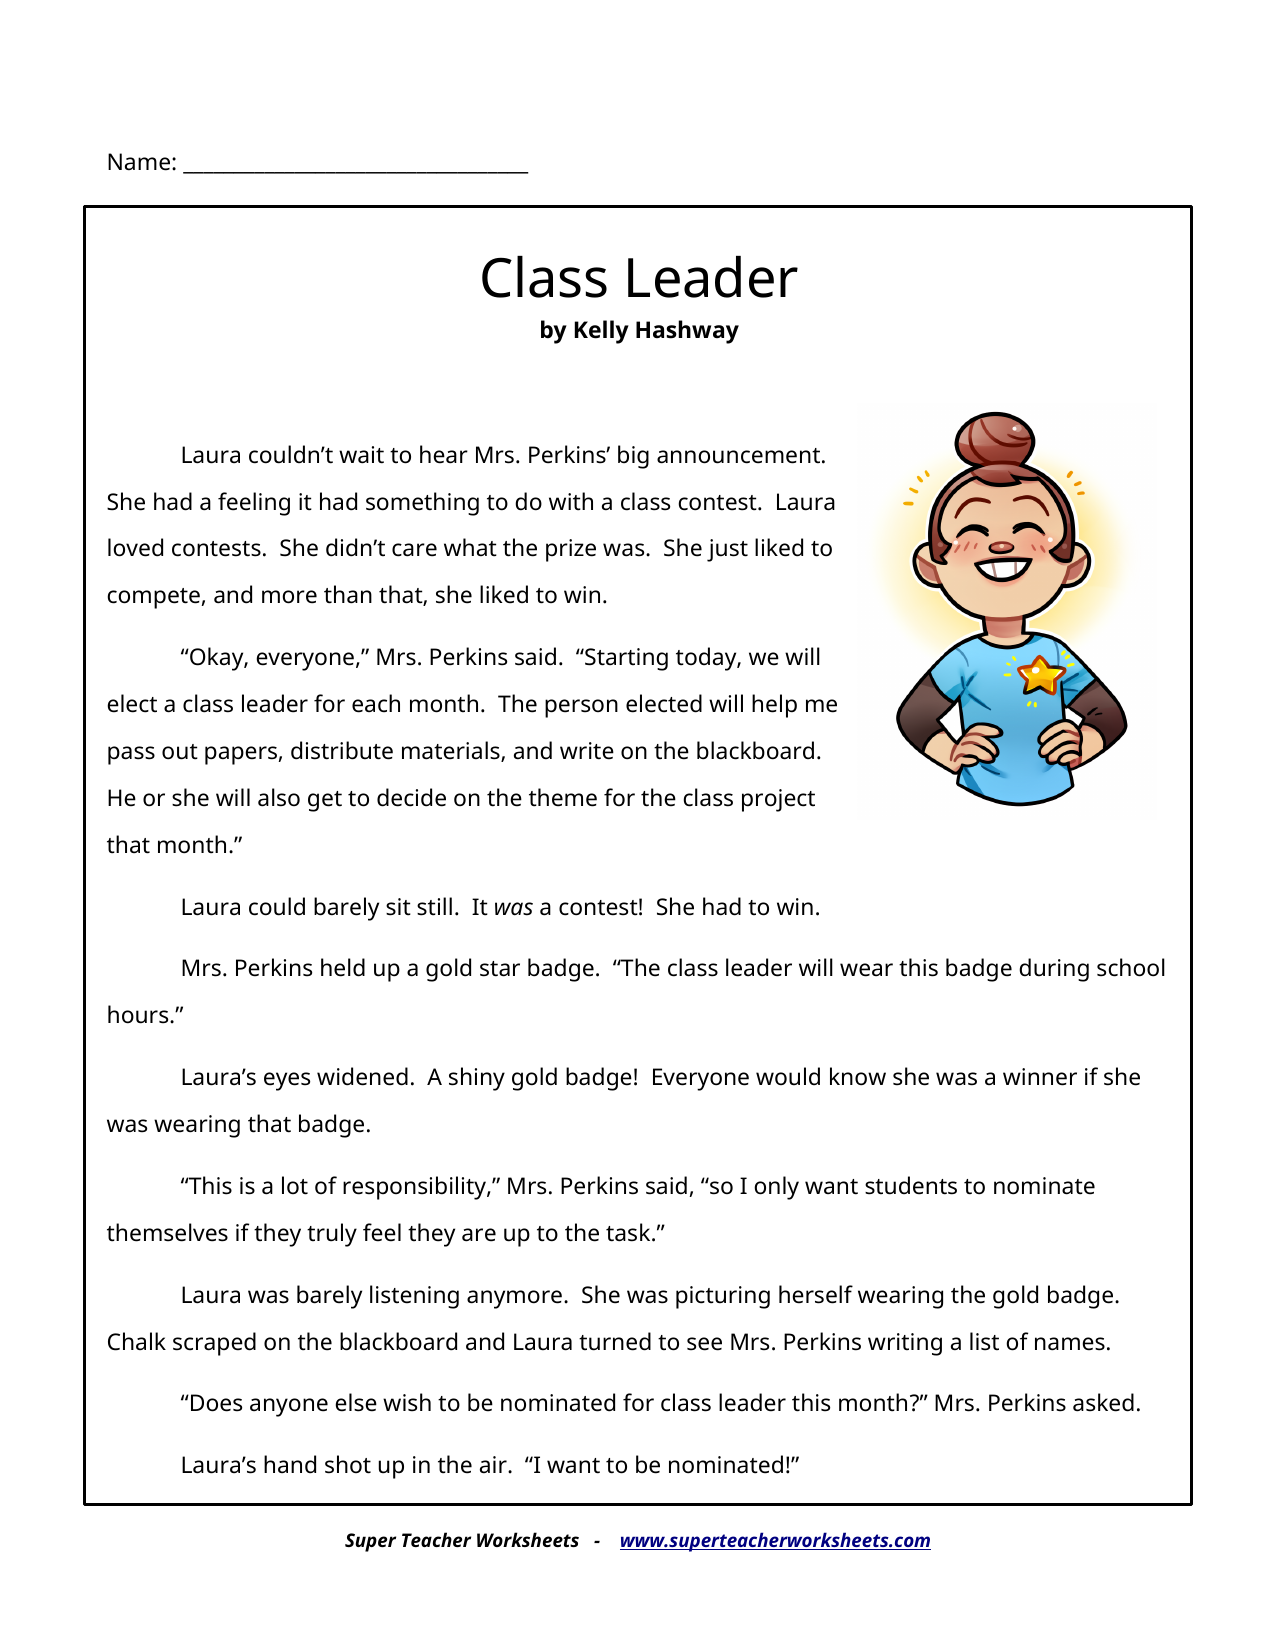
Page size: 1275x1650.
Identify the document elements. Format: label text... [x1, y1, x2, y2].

picture [857, 403, 1157, 820]
text Name: __________________________________ [106, 146, 1171, 177]
